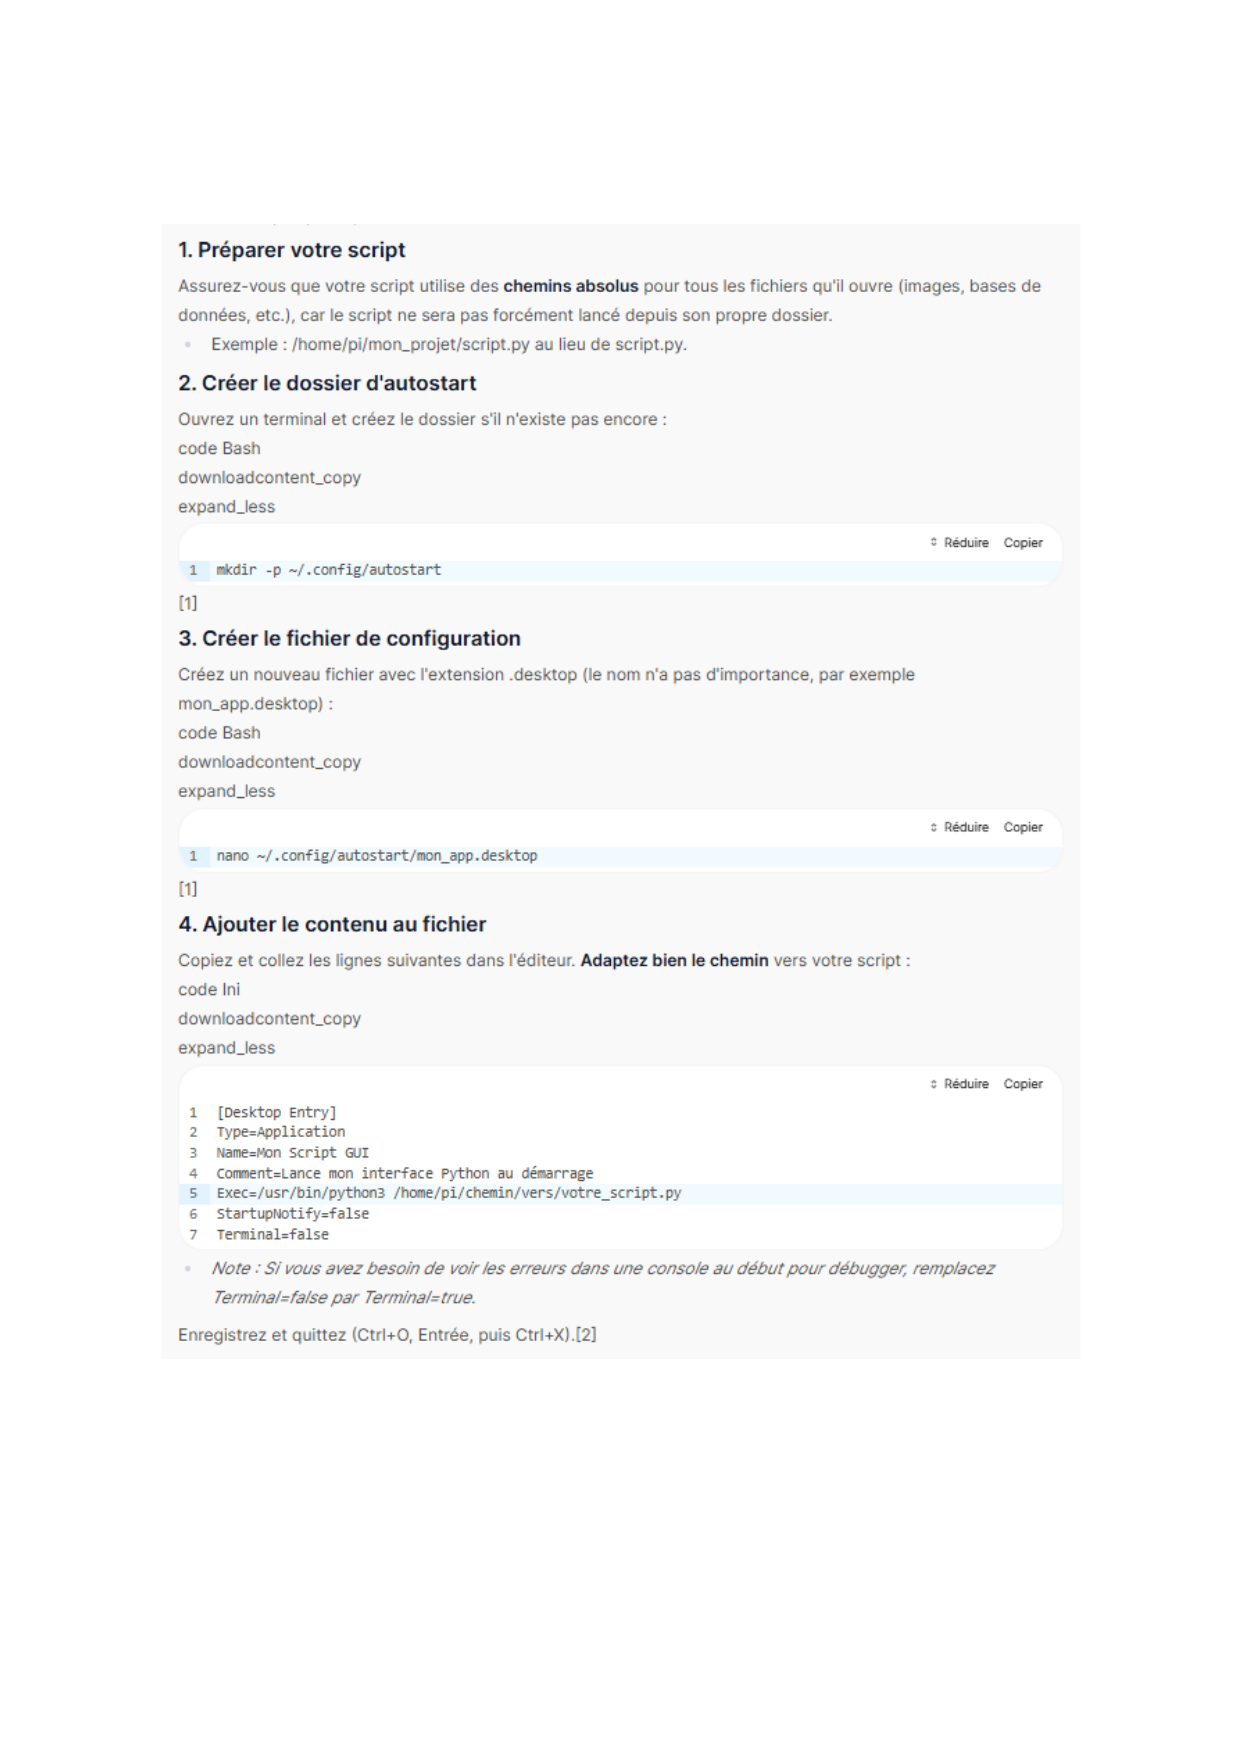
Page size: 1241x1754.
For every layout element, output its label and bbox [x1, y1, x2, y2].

picture [138, 224, 1143, 1359]
